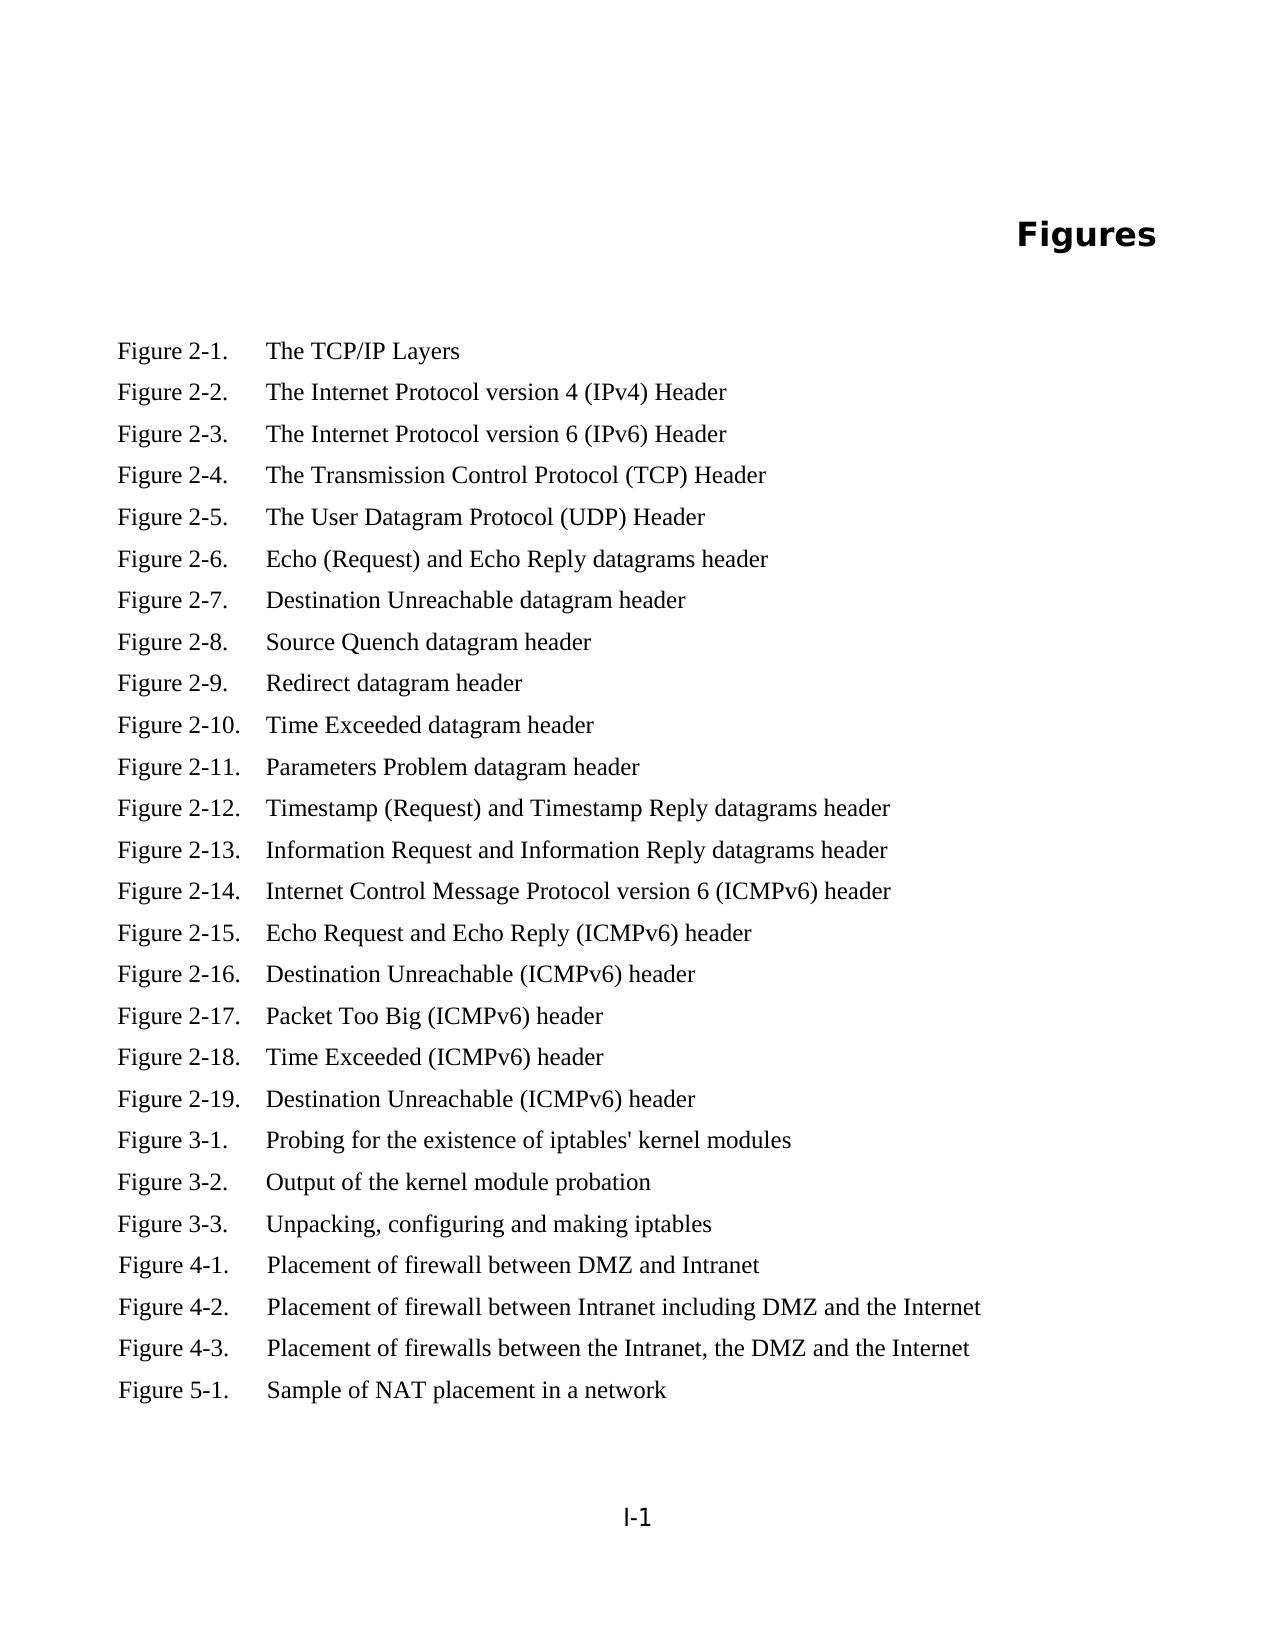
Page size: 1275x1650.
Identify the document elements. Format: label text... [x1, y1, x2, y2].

text Figure 2-4. The Transmission Control Protocol (TCP) Header [117, 462, 1157, 489]
text Figure 2-15. Echo Request and Echo Reply (ICMPv6) header [117, 919, 1157, 947]
text Figure 2-13. Information Request and Information Reply datagrams header [117, 836, 1157, 863]
text Figure 3-3. Unpacking, configuring and making iptables [117, 1210, 1157, 1237]
text Figure 4-3. Placement of firewalls between the Intranet, the DMZ and the Internet [118, 1334, 1157, 1362]
text Figure 3-2. Output of the kernel module probation [117, 1168, 1157, 1196]
text Figure 5-1. Sample of NAT placement in a network [118, 1376, 1157, 1404]
text Figure 2-7. Destination Unreachable datagram header [117, 586, 1157, 614]
text Figure 2-8. Source Quench datagram header [117, 628, 1157, 656]
text Figure 2-16. Destination Unreachable (ICMPv6) header [117, 960, 1157, 988]
text Figure 3-1. Probing for the existence of iptables' kernel modules [117, 1127, 1157, 1154]
text Figures [118, 215, 1157, 254]
text Figure 2-12. Timestamp (Request) and Timestamp Reply datagrams header [117, 794, 1157, 822]
text Figure 2-11. Parameters Problem datagram header [117, 753, 1157, 780]
text Figure 2-14. Internet Control Message Protocol version 6 (ICMPv6) header [117, 877, 1157, 905]
text Figure 4-2. Placement of firewall between Intranet including DMZ and the Internet [118, 1293, 1157, 1321]
text Figure 2-2. The Internet Protocol version 4 (IPv4) Header [117, 378, 1157, 406]
text Figure 2-17. Packet Too Big (ICMPv6) header [117, 1002, 1157, 1030]
text Figure 2-10. Time Exceeded datagram header [117, 711, 1157, 739]
text Figure 2-3. The Internet Protocol version 6 (IPv6) Header [117, 420, 1157, 448]
text Figure 2-18. Time Exceeded (ICMPv6) header [117, 1043, 1157, 1071]
text Figure 4-1. Placement of firewall between DMZ and Intranet [118, 1251, 1157, 1279]
text Figure 2-1. The TCP/IP Layers [117, 337, 1157, 365]
text Figure 2-6. Echo (Request) and Echo Reply datagrams header [117, 545, 1157, 572]
text Figure 2-9. Redirect datagram header [117, 669, 1157, 697]
text Figure 2-5. The User Datagram Protocol (UDP) Header [117, 503, 1157, 531]
text Figure 2-19. Destination Unreachable (ICMPv6) header [117, 1085, 1157, 1113]
